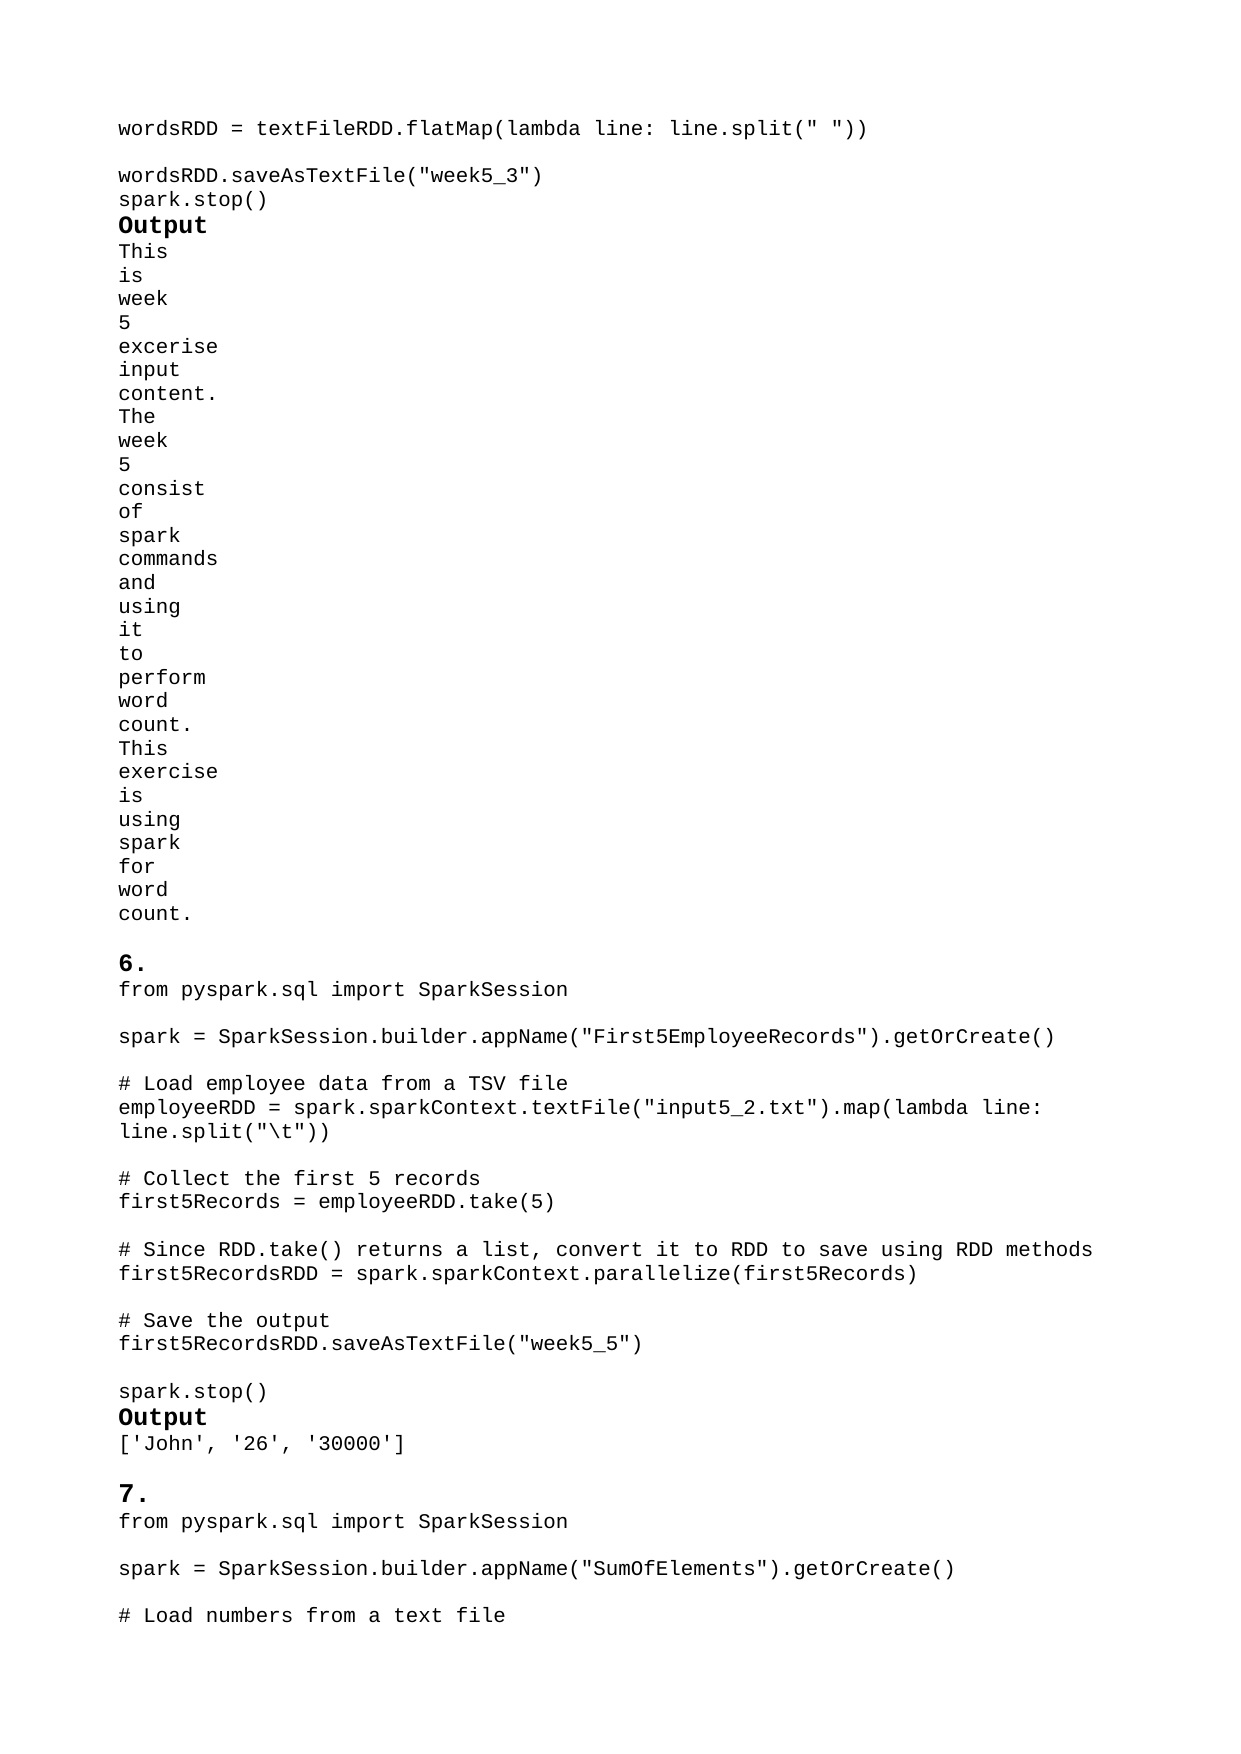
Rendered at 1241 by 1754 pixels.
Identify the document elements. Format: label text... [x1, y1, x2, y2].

text 7. [118, 1480, 1122, 1511]
text # Load employee data from a TSV file [118, 1073, 1122, 1097]
text # Since RDD.take() returns a list, convert it to RDD to save using RDD methods [118, 1239, 1122, 1262]
text Output [118, 1404, 1122, 1433]
text 6. [118, 950, 1122, 979]
text it [118, 619, 1122, 643]
text wordsRDD = textFileRDD.flatMap(lambda line: line.split(" ")) [118, 118, 1122, 142]
text Output [118, 213, 1122, 241]
text week [118, 430, 1122, 454]
text week [118, 288, 1122, 312]
text commands [118, 548, 1122, 572]
text to [118, 643, 1122, 667]
text perform [118, 667, 1122, 690]
text count. [118, 903, 1122, 927]
text excerise [118, 336, 1122, 359]
text spark.stop() [118, 1381, 1122, 1404]
text word [118, 690, 1122, 714]
text spark [118, 525, 1122, 548]
text ['John', '26', '30000'] [118, 1433, 1122, 1456]
text 5 [118, 454, 1122, 477]
text using [118, 596, 1122, 619]
text first5RecordsRDD = spark.sparkContext.parallelize(first5Records) [118, 1262, 1122, 1286]
text wordsRDD.saveAsTextFile("week5_3") [118, 165, 1122, 189]
text exercise [118, 761, 1122, 785]
text word [118, 879, 1122, 903]
text is [118, 785, 1122, 808]
text input [118, 359, 1122, 383]
text 5 [118, 312, 1122, 336]
text and [118, 572, 1122, 596]
text from pyspark.sql import SparkSession [118, 979, 1122, 1002]
text This [118, 738, 1122, 761]
text # Load numbers from a text file [118, 1605, 1122, 1629]
text consist [118, 477, 1122, 501]
text count. [118, 714, 1122, 738]
text employeeRDD = spark.sparkContext.textFile("input5_2.txt").map(lambda line: line.split("\t")) [118, 1097, 1122, 1144]
text spark.stop() [118, 189, 1122, 213]
text first5Records = employeeRDD.take(5) [118, 1192, 1122, 1215]
text content. [118, 383, 1122, 407]
text is [118, 265, 1122, 288]
text of [118, 501, 1122, 525]
text spark = SparkSession.builder.appName("First5EmployeeRecords").getOrCreate() [118, 1026, 1122, 1050]
text using [118, 808, 1122, 832]
text # Collect the first 5 records [118, 1168, 1122, 1192]
text for [118, 856, 1122, 879]
text The [118, 407, 1122, 430]
text first5RecordsRDD.saveAsTextFile("week5_5") [118, 1333, 1122, 1357]
text This [118, 241, 1122, 265]
text spark [118, 832, 1122, 856]
text from pyspark.sql import SparkSession [118, 1511, 1122, 1534]
text # Save the output [118, 1310, 1122, 1333]
text spark = SparkSession.builder.appName("SumOfElements").getOrCreate() [118, 1558, 1122, 1582]
